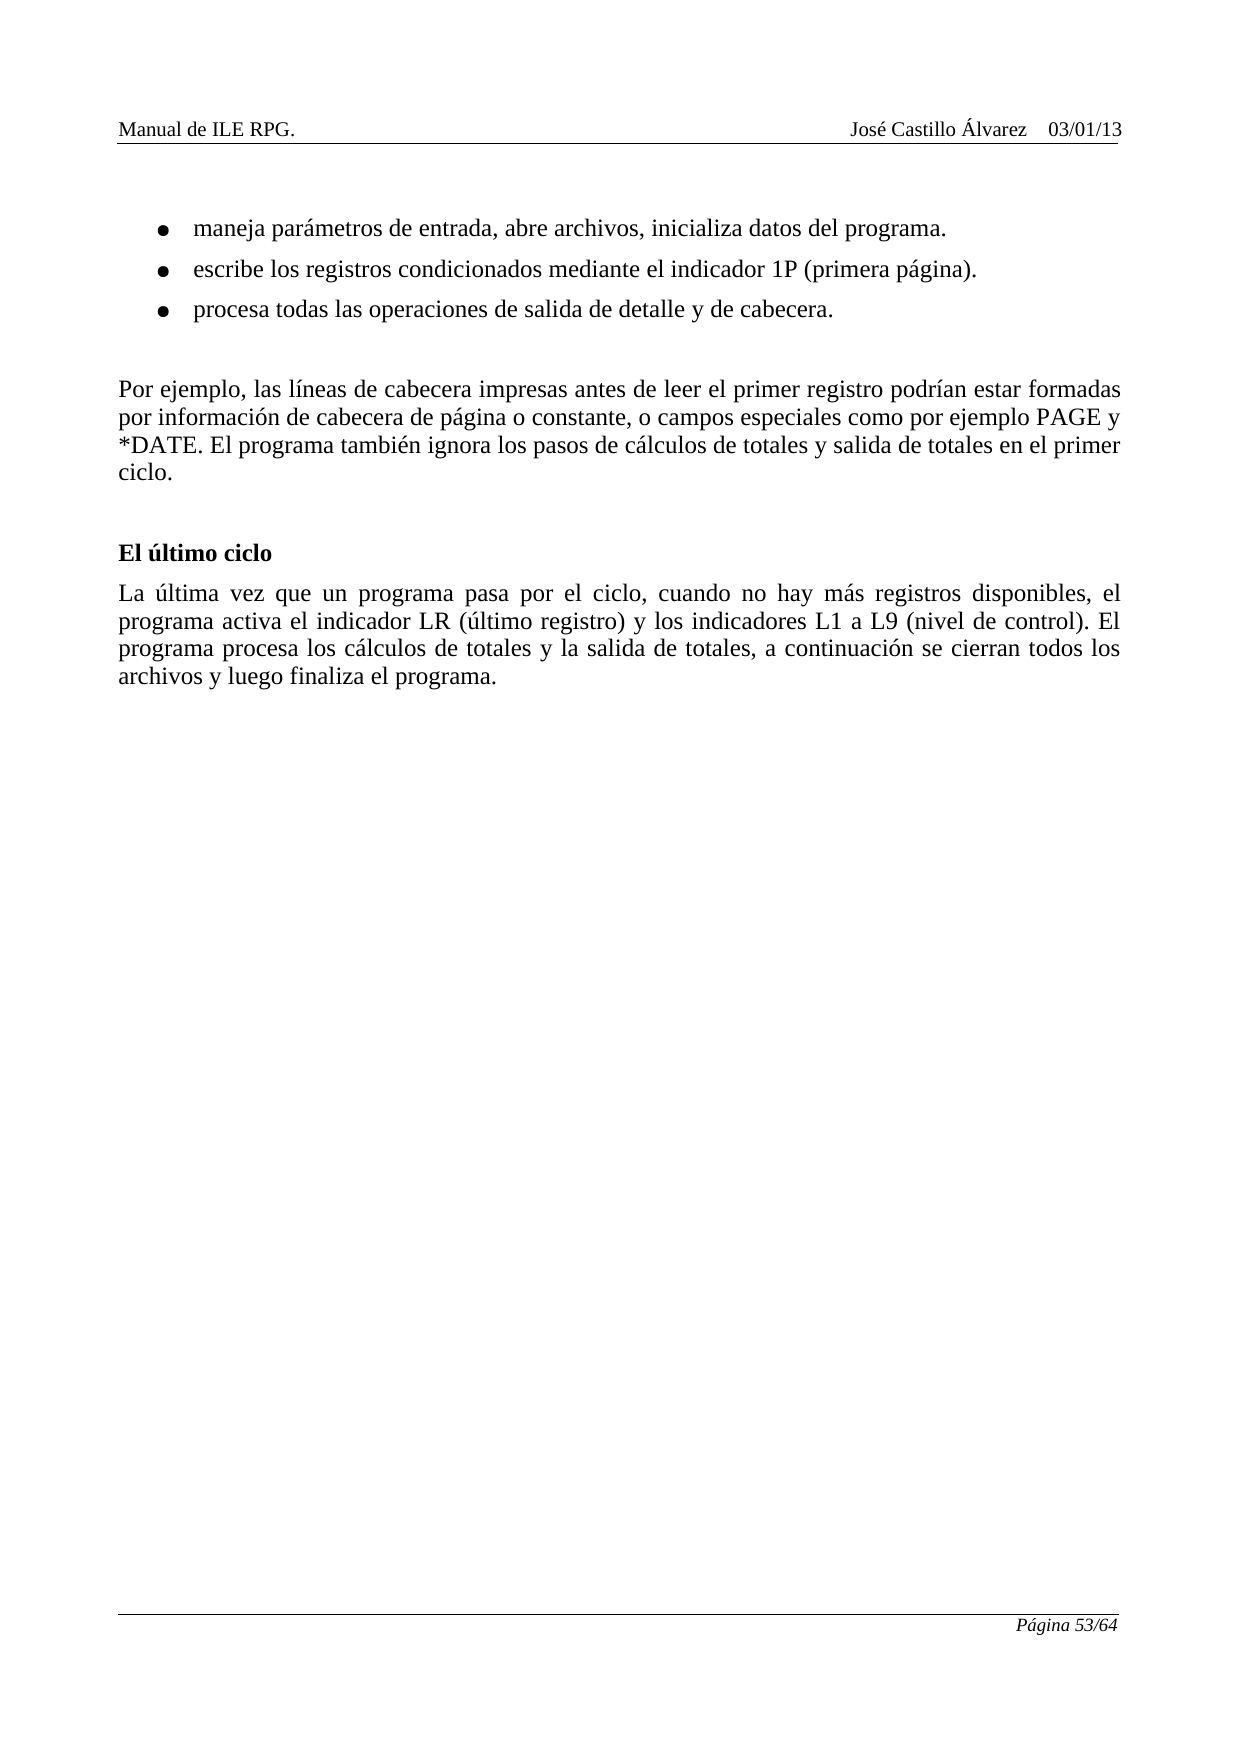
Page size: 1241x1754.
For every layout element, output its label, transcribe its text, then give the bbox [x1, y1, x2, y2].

list maneja parámetros de entrada, abre archivos, inicializa datos del programa. [156, 214, 1122, 242]
text Por ejemplo, las líneas de cabecera impresas antes de leer el primer registro podrían estar formadas por información de cabecera de página o constante, o campos especiales como por ejemplo PAGE y *DATE. El programa también ignora los pasos de cálculos de totales y salida de totales en el primer ciclo. [118, 375, 1122, 486]
list procesa todas las operaciones de salida de detalle y de cabecera. [156, 295, 1122, 323]
text La última vez que un programa pasa por el ciclo, cuando no hay más registros disponibles, el programa activa el indicador LR (último registro) y los indicadores L1 a L9 (nivel de control). El programa procesa los cálculos de totales y la salida de totales, a continuación se cierran todos los archivos y luego finaliza el programa. [118, 579, 1122, 690]
list escribe los registros condicionados mediante el indicador 1P (primera página). [156, 255, 1122, 282]
text El último ciclo [118, 539, 1122, 567]
